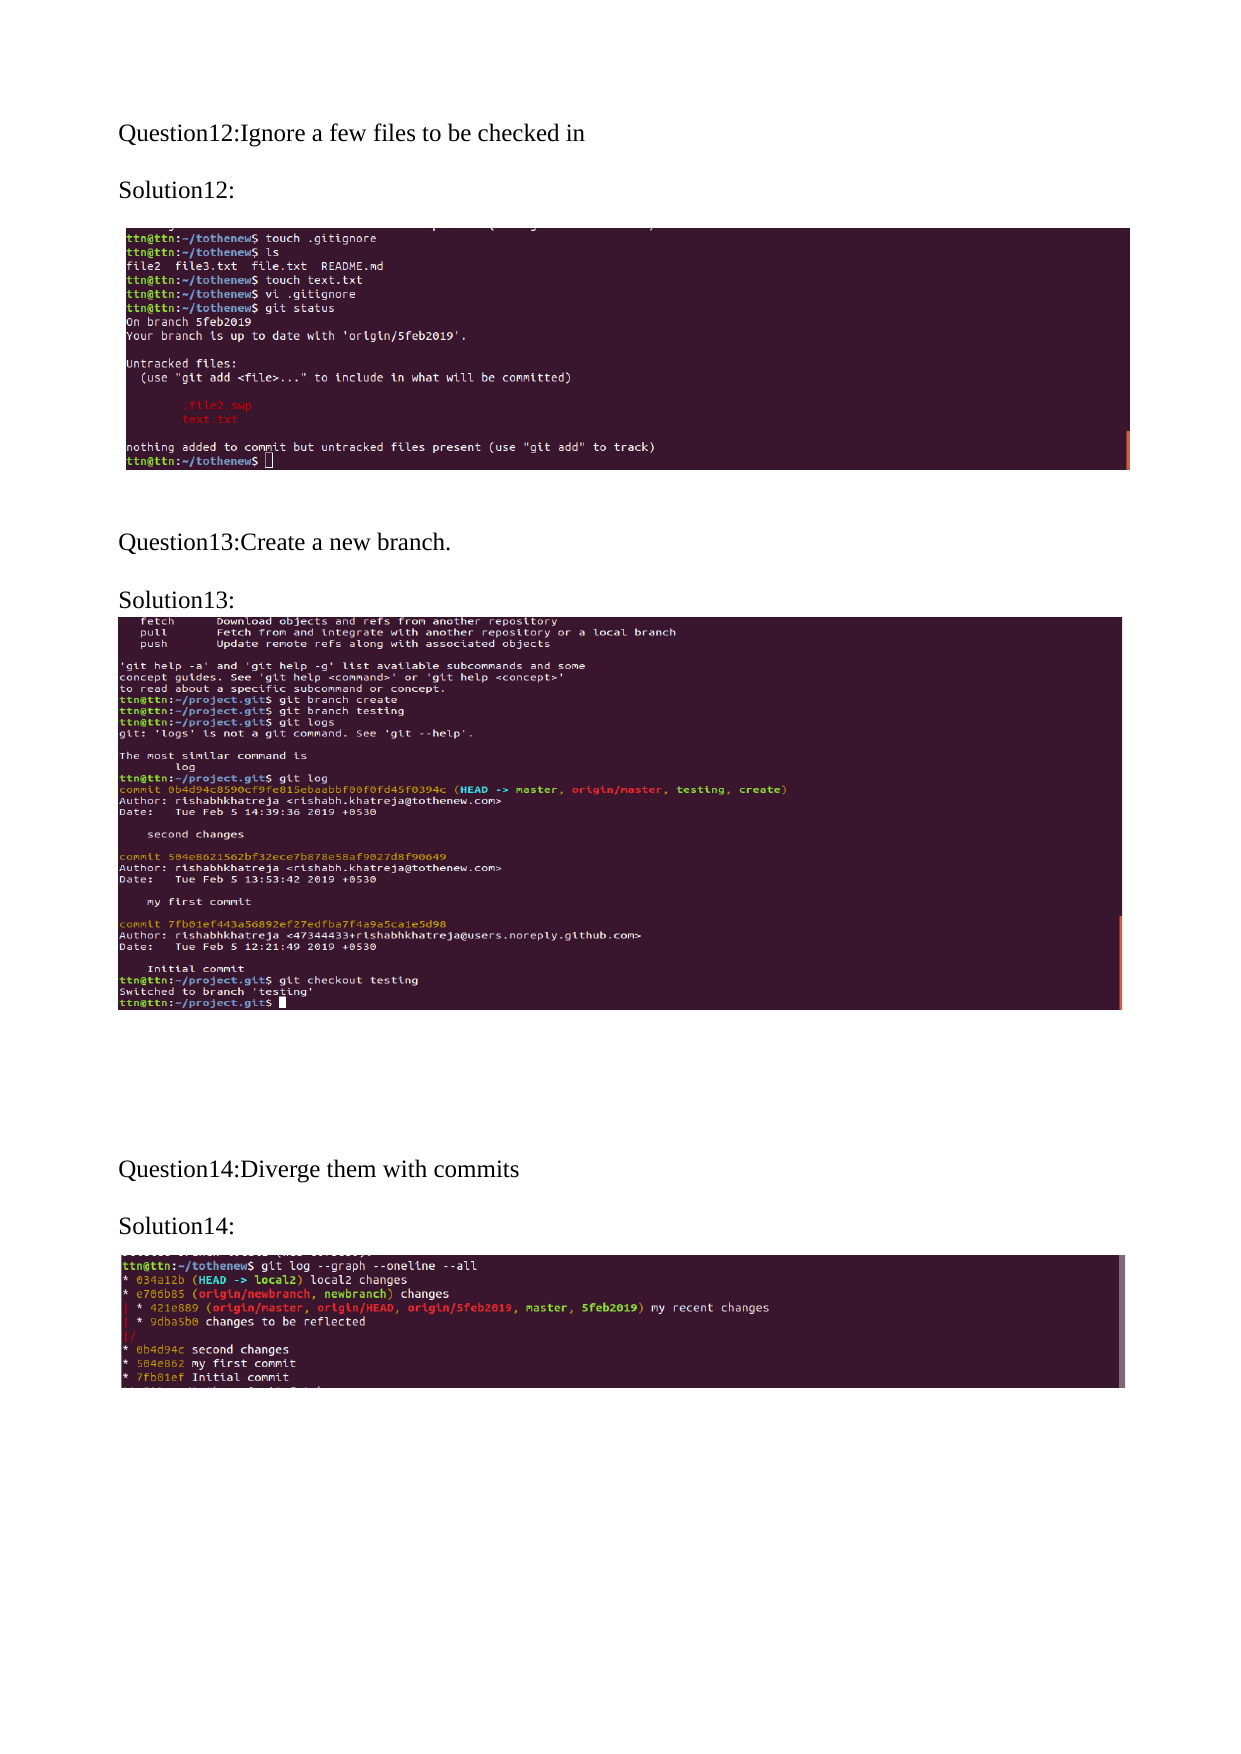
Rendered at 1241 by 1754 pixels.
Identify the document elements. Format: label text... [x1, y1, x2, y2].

text Question14:Diverge them with commits [118, 1154, 1122, 1182]
text Solution13: [118, 585, 1122, 614]
text Question13:Create a new branch. [118, 527, 1122, 556]
text Question12:Ignore a few files to be checked in [118, 118, 1122, 147]
picture [121, 1255, 1126, 1388]
picture [118, 617, 1123, 1010]
text Solution12: [118, 176, 1122, 204]
text Solution14: [118, 1211, 1122, 1240]
picture [126, 228, 1130, 470]
